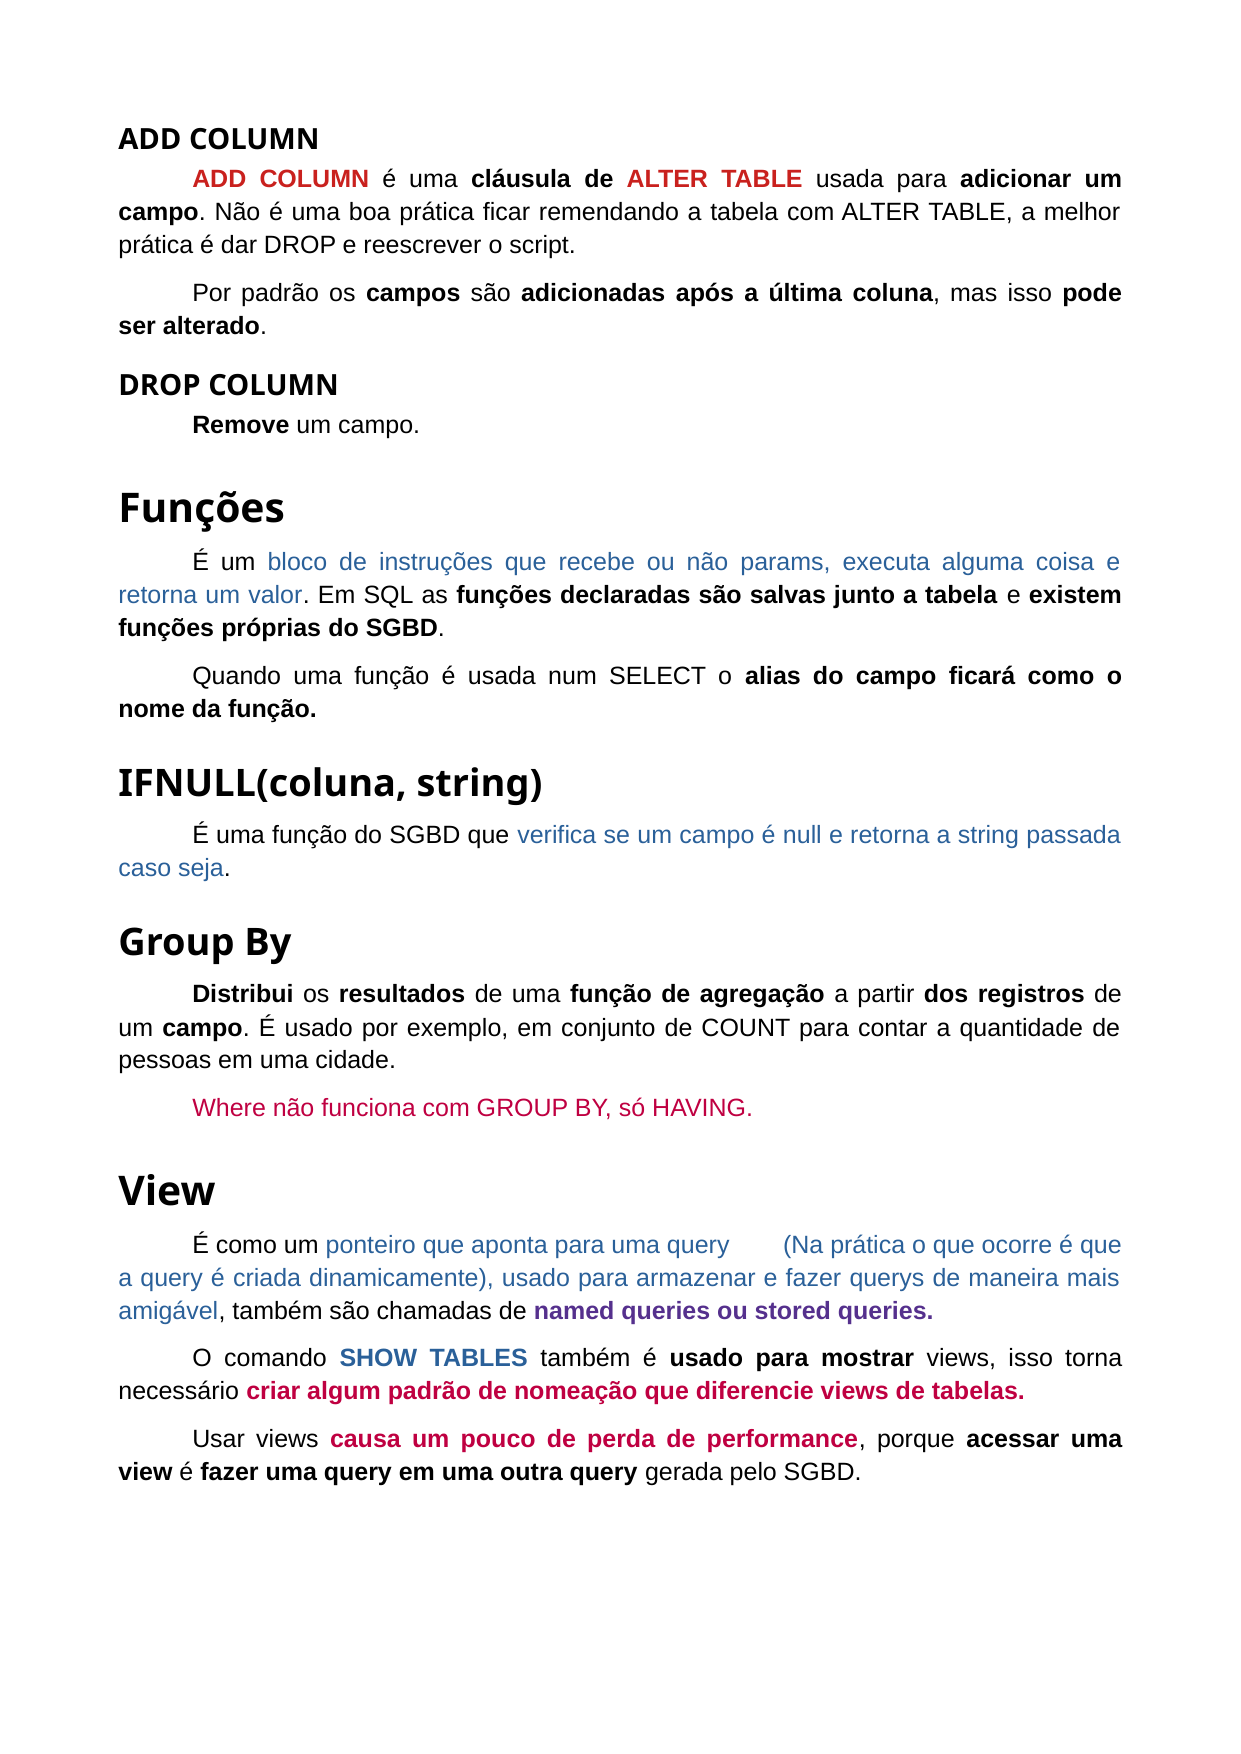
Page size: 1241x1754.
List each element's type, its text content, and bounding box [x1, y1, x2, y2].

subtitle DROP COLUMN [118, 364, 1122, 404]
text O comando SHOW TABLES também é usado para mostrar views, isso torna necessário criar algum padrão de nomeação que diferencie views de tabelas. [118, 1343, 1122, 1405]
text Quando uma função é usada num SELECT o alias do campo ficará como o nome da função. [118, 661, 1122, 722]
text Distribui os resultados de uma função de agregação a partir dos registros de um campo. É usado por exemplo, em conjunto de COUNT para contar a quantidade de pessoas em uma cidade. [118, 979, 1122, 1074]
text Where não funciona com GROUP BY, só HAVING. [118, 1093, 1122, 1122]
subtitle IFNULL(coluna, string) [118, 756, 1122, 808]
text Por padrão os campos são adicionadas após a última coluna, mas isso pode ser alterado. [118, 278, 1122, 339]
text ADD COLUMN é uma cláusula de ALTER TABLE usada para adicionar um campo. Não é uma boa prática ficar remendando a tabela com ALTER TABLE, a melhor prática é dar DROP e reescrever o script. [118, 164, 1122, 259]
text É um bloco de instruções que recebe ou não params, executa alguma coisa e retorna um valor. Em SQL as funções declaradas são salvas junto a tabela e existem funções próprias do SGBD. [118, 547, 1122, 642]
text Remove um campo. [118, 411, 1122, 439]
text É uma função do SGBD que verifica se um campo é null e retorna a string passada caso seja. [118, 820, 1122, 882]
text Usar views causa um pouco de perda de performance, porque acessar uma view é fazer uma query em uma outra query gerada pelo SGBD. [118, 1424, 1122, 1486]
subtitle Funções [118, 479, 1122, 534]
subtitle ADD COLUMN [118, 118, 1122, 158]
subtitle View [118, 1162, 1122, 1217]
text É como um ponteiro que aponta para uma query (Na prática o que ocorre é que a query é criada dinamicamente), usado para armazenar e fazer querys de maneira mais amigável, também são chamadas de named queries ou stored queries. [118, 1230, 1122, 1324]
subtitle Group By [118, 915, 1122, 967]
